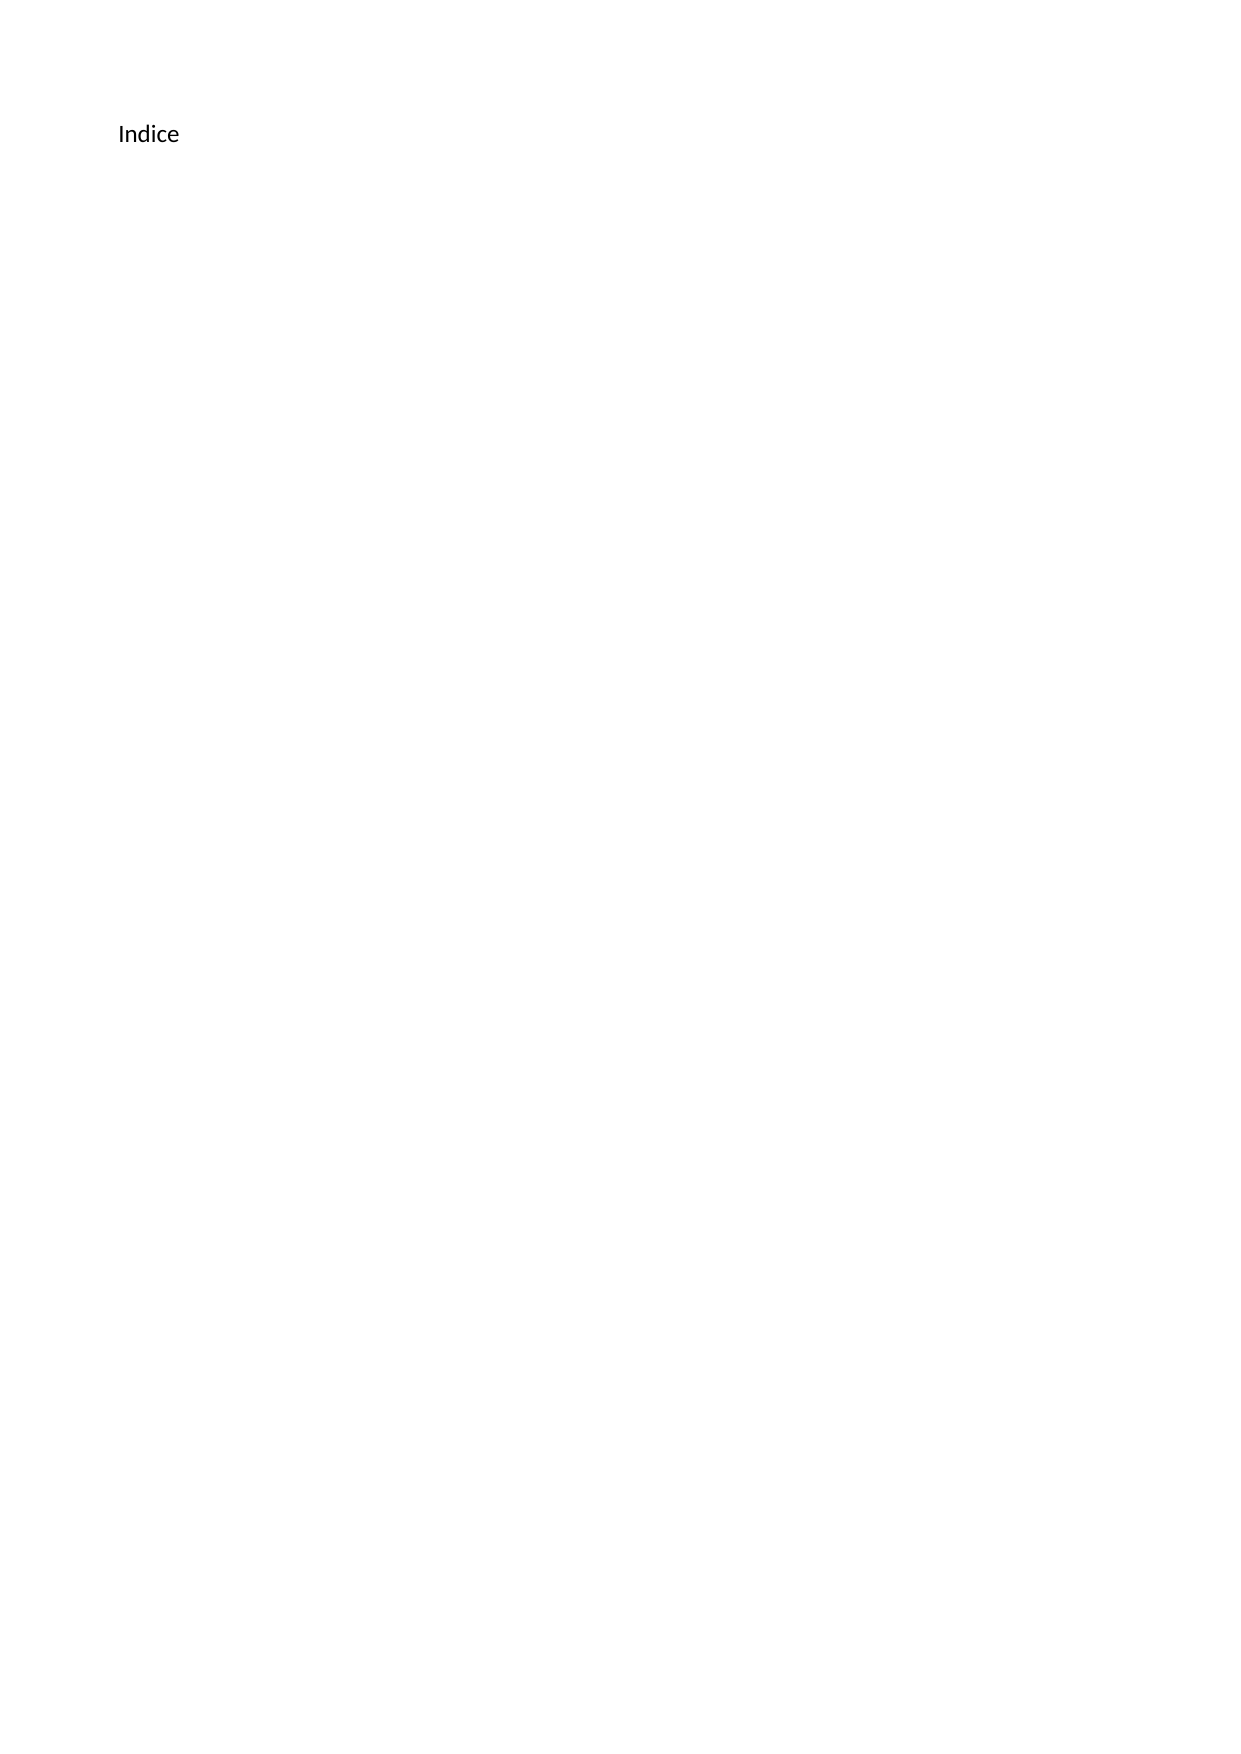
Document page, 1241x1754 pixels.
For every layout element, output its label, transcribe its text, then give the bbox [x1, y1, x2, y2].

text Indice [118, 118, 1122, 149]
